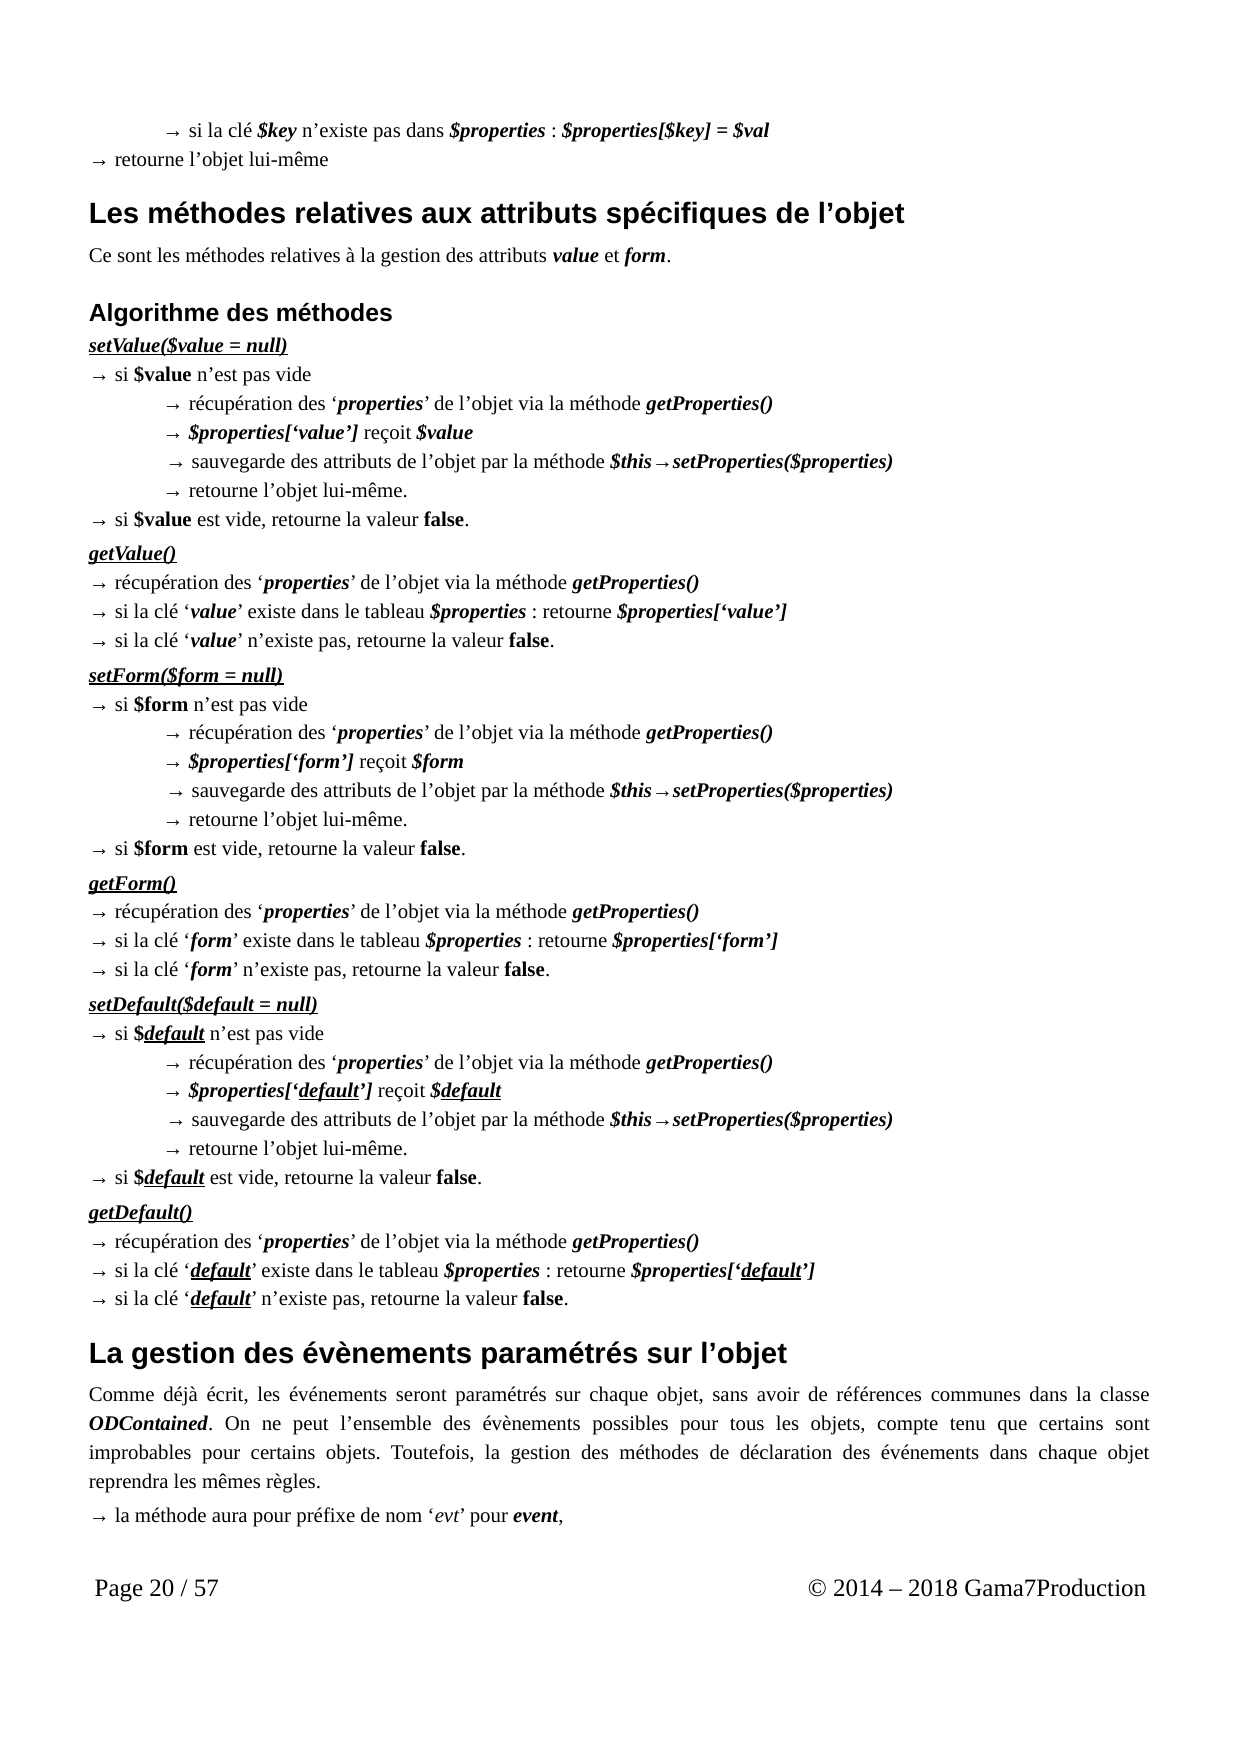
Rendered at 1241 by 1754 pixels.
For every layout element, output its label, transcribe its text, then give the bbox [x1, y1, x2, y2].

text getDefault() [88, 1200, 1152, 1224]
text → si la clé ‘form’ existe dans le tableau $properties : retourne $properties[‘form’] [88, 928, 1152, 952]
text Comme déjà écrit, les événements seront paramétrés sur chaque objet, sans avoir de références communes dans la classe ODContained. On ne peut l’ensemble des évènements possibles pour tous les objets, compte tenu que certains sont improbables pour certains objets. Toutefois, la gestion des méthodes de déclaration des événements dans chaque objet reprendra les mêmes règles. [88, 1382, 1152, 1493]
text setDefault($default = null) [88, 992, 1152, 1016]
text getValue() [88, 541, 1152, 565]
text → retourne l’objet lui-même. [88, 1136, 1152, 1160]
text → récupération des ‘properties’ de l’objet via la méthode getProperties() [88, 720, 1152, 744]
text → récupération des ‘properties’ de l’objet via la méthode getProperties() [88, 391, 1152, 415]
text → si la clé $key n’existe pas dans $properties : $properties[$key] = $val [88, 118, 1152, 142]
text getForm() [88, 871, 1152, 894]
text → sauvegarde des attributs de l’objet par la méthode $this→setProperties($properties) [165, 449, 1152, 473]
text → si $form n’est pas vide [88, 691, 1152, 716]
text → si $default n’est pas vide [88, 1021, 1152, 1045]
text → récupération des ‘properties’ de l’objet via la méthode getProperties() [88, 1229, 1152, 1253]
text → $properties[‘form’] reçoit $form [88, 749, 1152, 773]
subtitle Les méthodes relatives aux attributs spécifiques de l’objet [88, 196, 1152, 230]
text → récupération des ‘properties’ de l’objet via la méthode getProperties() [88, 899, 1152, 923]
text setValue($value = null) [88, 333, 1152, 357]
subtitle La gestion des évènements paramétrés sur l’objet [88, 1336, 1152, 1369]
text → si $value n’est pas vide [88, 362, 1152, 386]
text → sauvegarde des attributs de l’objet par la méthode $this→setProperties($properties) [165, 778, 1152, 802]
text → $properties[‘default’] reçoit $default [88, 1078, 1152, 1102]
subtitle Algorithme des méthodes [88, 298, 1152, 327]
text → récupération des ‘properties’ de l’objet via la méthode getProperties() [88, 570, 1152, 594]
text → retourne l’objet lui-même. [88, 807, 1152, 831]
text → récupération des ‘properties’ de l’objet via la méthode getProperties() [88, 1049, 1152, 1074]
text → sauvegarde des attributs de l’objet par la méthode $this→setProperties($properties) [165, 1107, 1152, 1131]
text → si la clé ‘default’ existe dans le tableau $properties : retourne $properties[‘default’] [88, 1257, 1152, 1282]
text → retourne l’objet lui-même [88, 147, 1152, 171]
text → la méthode aura pour préfixe de nom ‘evt’ pour event, [88, 1503, 1152, 1527]
text → si $value est vide, retourne la valeur false. [88, 506, 1152, 531]
text Ce sont les méthodes relatives à la gestion des attributs value et form. [88, 243, 1152, 267]
text → si $default est vide, retourne la valeur false. [88, 1165, 1152, 1189]
text → retourne l’objet lui-même. [88, 478, 1152, 502]
text → $properties[‘value’] reçoit $value [88, 420, 1152, 444]
text → si $form est vide, retourne la valeur false. [88, 836, 1152, 860]
text → si la clé ‘value’ n’existe pas, retourne la valeur false. [88, 628, 1152, 652]
text setForm($form = null) [88, 663, 1152, 687]
text → si la clé ‘default’ n’existe pas, retourne la valeur false. [88, 1286, 1152, 1310]
text → si la clé ‘value’ existe dans le tableau $properties : retourne $properties[‘value’] [88, 599, 1152, 623]
text → si la clé ‘form’ n’existe pas, retourne la valeur false. [88, 957, 1152, 981]
